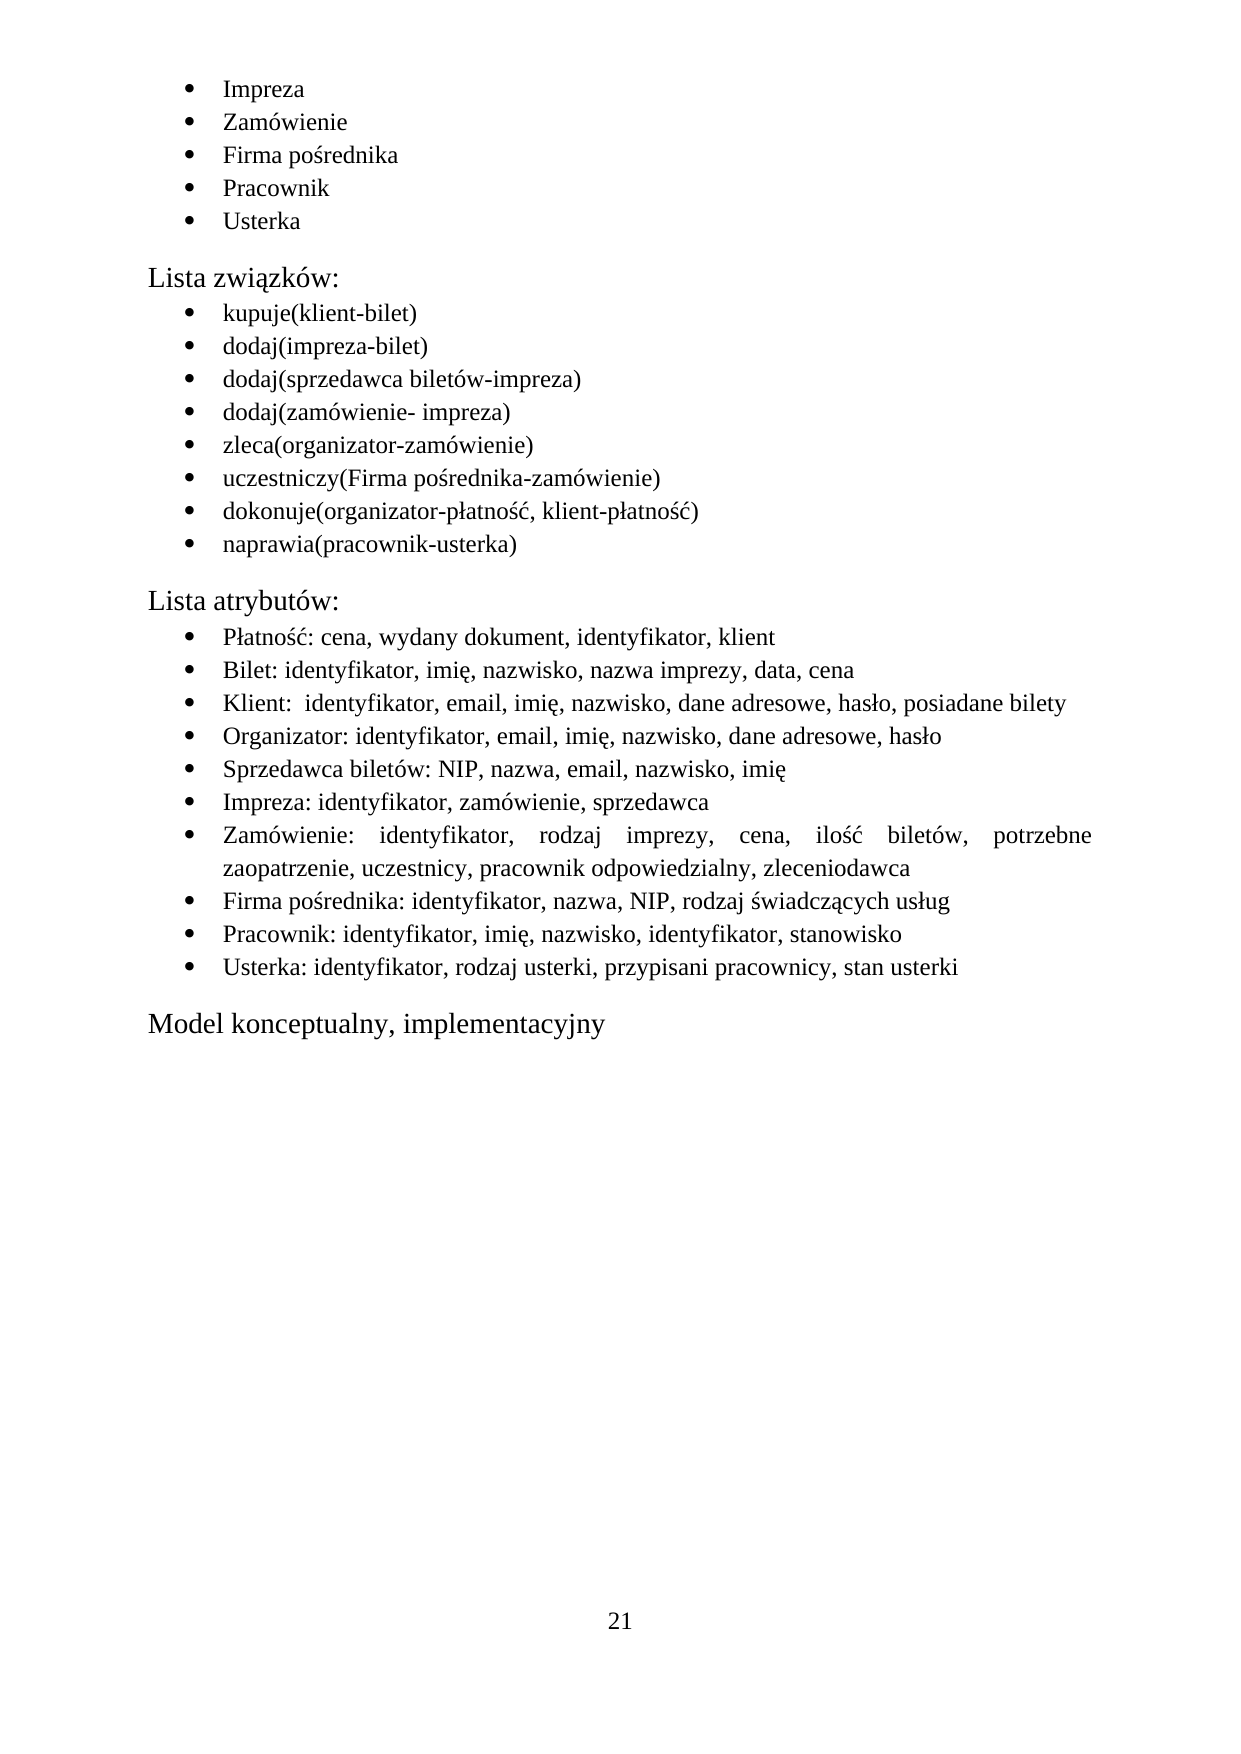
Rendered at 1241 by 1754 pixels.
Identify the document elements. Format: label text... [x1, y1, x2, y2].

list Firma pośrednika: identyfikator, nazwa, NIP, rodzaj świadczących usług [185, 886, 1093, 915]
subtitle Model konceptualny, implementacyjny [148, 1006, 1093, 1039]
list dodaj(impreza-bilet) [185, 331, 1093, 360]
list uczestniczy(Firma pośrednika-zamówienie) [185, 463, 1093, 492]
list Organizator: identyfikator, email, imię, nazwisko, dane adresowe, hasło [185, 721, 1093, 749]
list dodaj(sprzedawca biletów-impreza) [185, 364, 1093, 393]
list zleca(organizator-zamówienie) [185, 430, 1093, 459]
list Klient: identyfikator, email, imię, nazwisko, dane adresowe, hasło, posiadane bilety [185, 688, 1093, 717]
list Sprzedawca biletów: NIP, nazwa, email, nazwisko, imię [185, 754, 1093, 783]
list Impreza: identyfikator, zamówienie, sprzedawca [185, 787, 1093, 816]
list Impreza [185, 74, 1093, 102]
list Firma pośrednika [185, 140, 1093, 168]
subtitle Lista związków: [148, 260, 1093, 293]
list dokonuje(organizator-płatność, klient-płatność) [185, 496, 1093, 525]
list Zamówienie: identyfikator, rodzaj imprezy, cena, ilość biletów, potrzebne zaopatrzenie, uczestnicy, pracownik odpowiedzialny, zleceniodawca [185, 820, 1093, 882]
list Pracownik [185, 173, 1093, 202]
list Bilet: identyfikator, imię, nazwisko, nazwa imprezy, data, cena [185, 655, 1093, 683]
list Usterka [185, 206, 1093, 234]
list Usterka: identyfikator, rodzaj usterki, przypisani pracownicy, stan usterki [185, 952, 1093, 981]
list Zamówienie [185, 107, 1093, 136]
list kupuje(klient-bilet) [185, 298, 1093, 327]
list naprawia(pracownik-usterka) [185, 529, 1093, 558]
list dodaj(zamówienie- impreza) [185, 397, 1093, 426]
subtitle Lista atrybutów: [148, 583, 1093, 617]
list Pracownik: identyfikator, imię, nazwisko, identyfikator, stanowisko [185, 919, 1093, 948]
list Płatność: cena, wydany dokument, identyfikator, klient [185, 622, 1093, 651]
